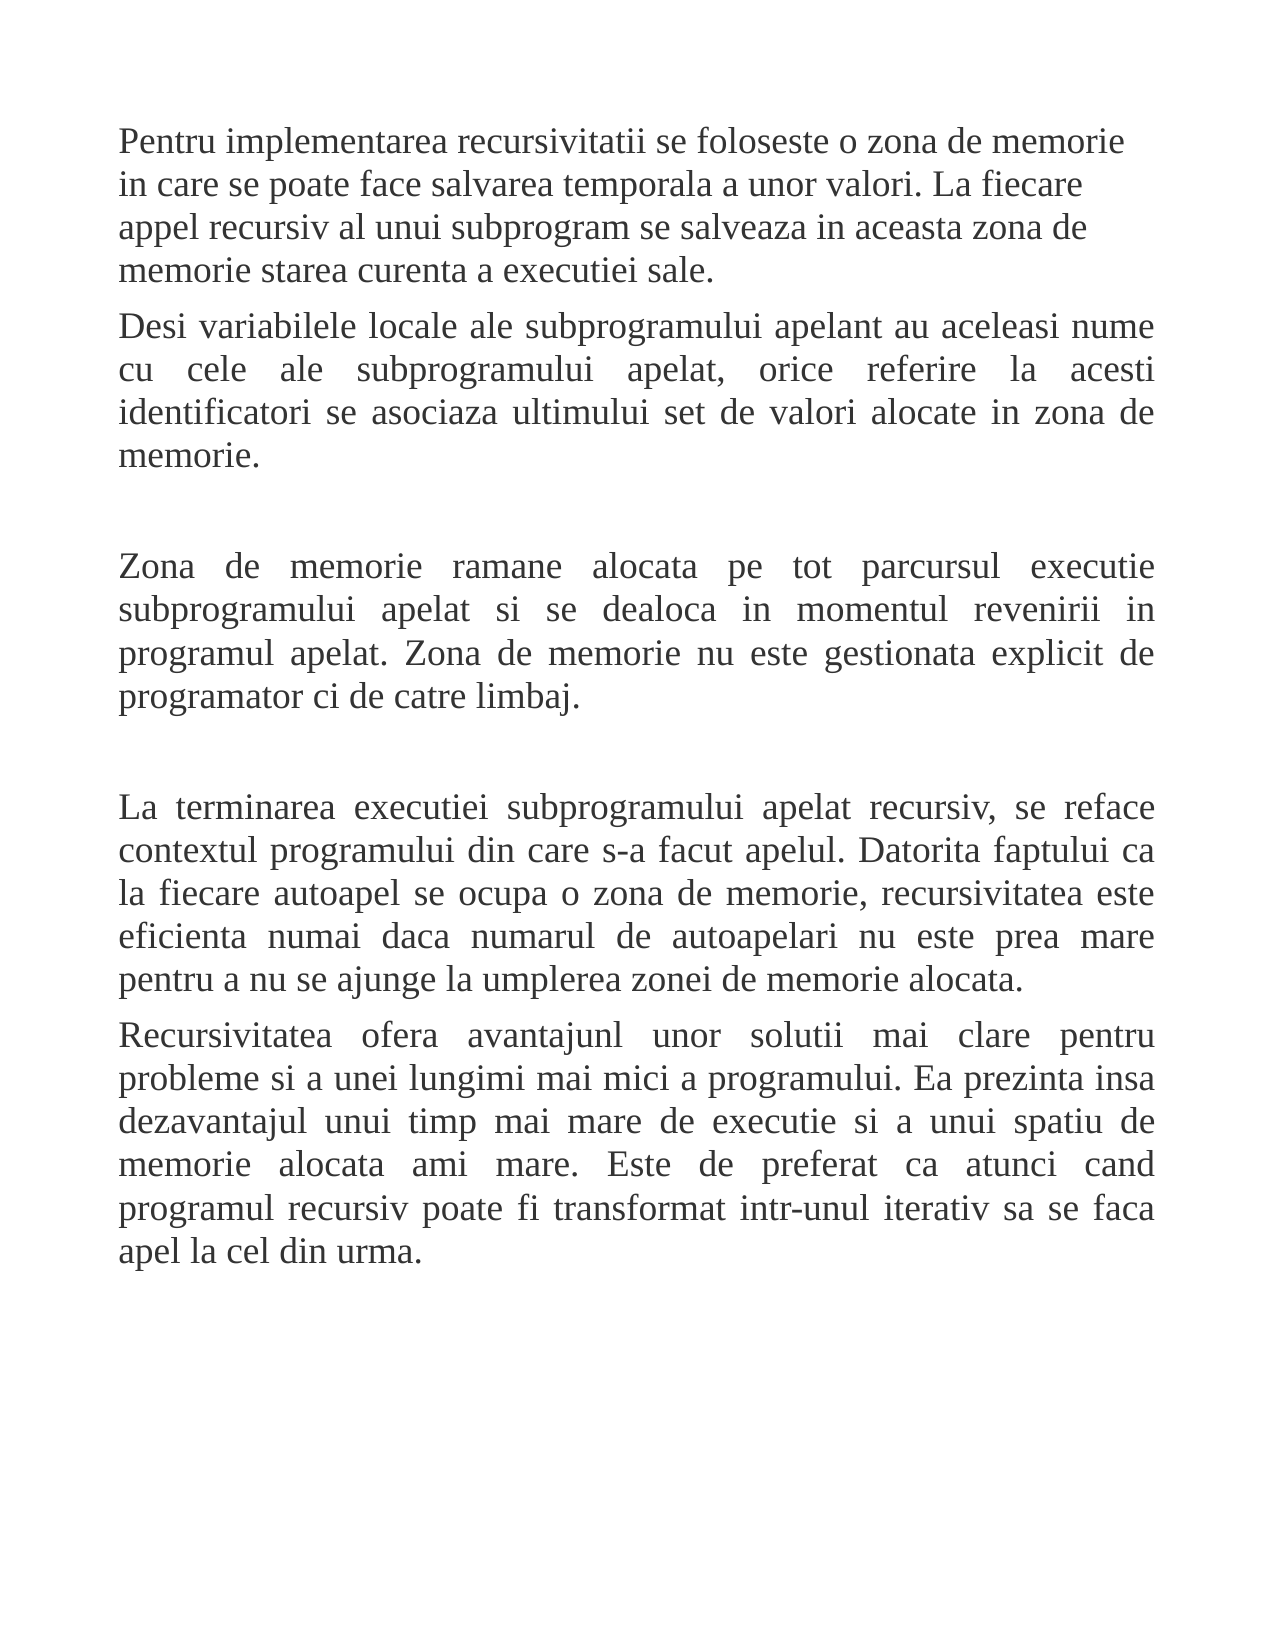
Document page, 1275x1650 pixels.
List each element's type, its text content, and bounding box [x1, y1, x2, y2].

text Zona de memorie ramane alocata pe tot parcursul executie subprogramului apelat si se dealoca in momentul revenirii in programul apelat. Zona de memorie nu este gestionata explicit de programator ci de catre limbaj. [118, 544, 1157, 716]
text Pentru implementarea recursivitatii se foloseste o zona de memorie in care se poate face salvarea temporala a unor valori. La fiecare appel recursiv al unui subprogram se salveaza in aceasta zona de memorie starea curenta a executiei sale. [118, 118, 1157, 291]
text La terminarea executiei subprogramului apelat recursiv, se reface contextul programului din care s-a facut apelul. Datorita faptului ca la fiecare autoapel se ocupa o zona de memorie, recursivitatea este eficienta numai daca numarul de autoapelari nu este prea mare pentru a nu se ajunge la umplerea zonei de memorie alocata. [118, 784, 1157, 1000]
text Recursivitatea ofera avantajunl unor solutii mai clare pentru probleme si a unei lungimi mai mici a programului. Ea prezinta insa dezavantajul unui timp mai mare de executie si a unui spatiu de memorie alocata ami mare. Este de preferat ca atunci cand programul recursiv poate fi transformat intr-unul iterativ sa se faca apel la cel din urma. [118, 1012, 1157, 1271]
text Desi variabilele locale ale subprogramului apelant au aceleasi nume cu cele ale subprogramului apelat, orice referire la acesti identificatori se asociaza ultimului set de valori alocate in zona de memorie. [118, 303, 1157, 476]
